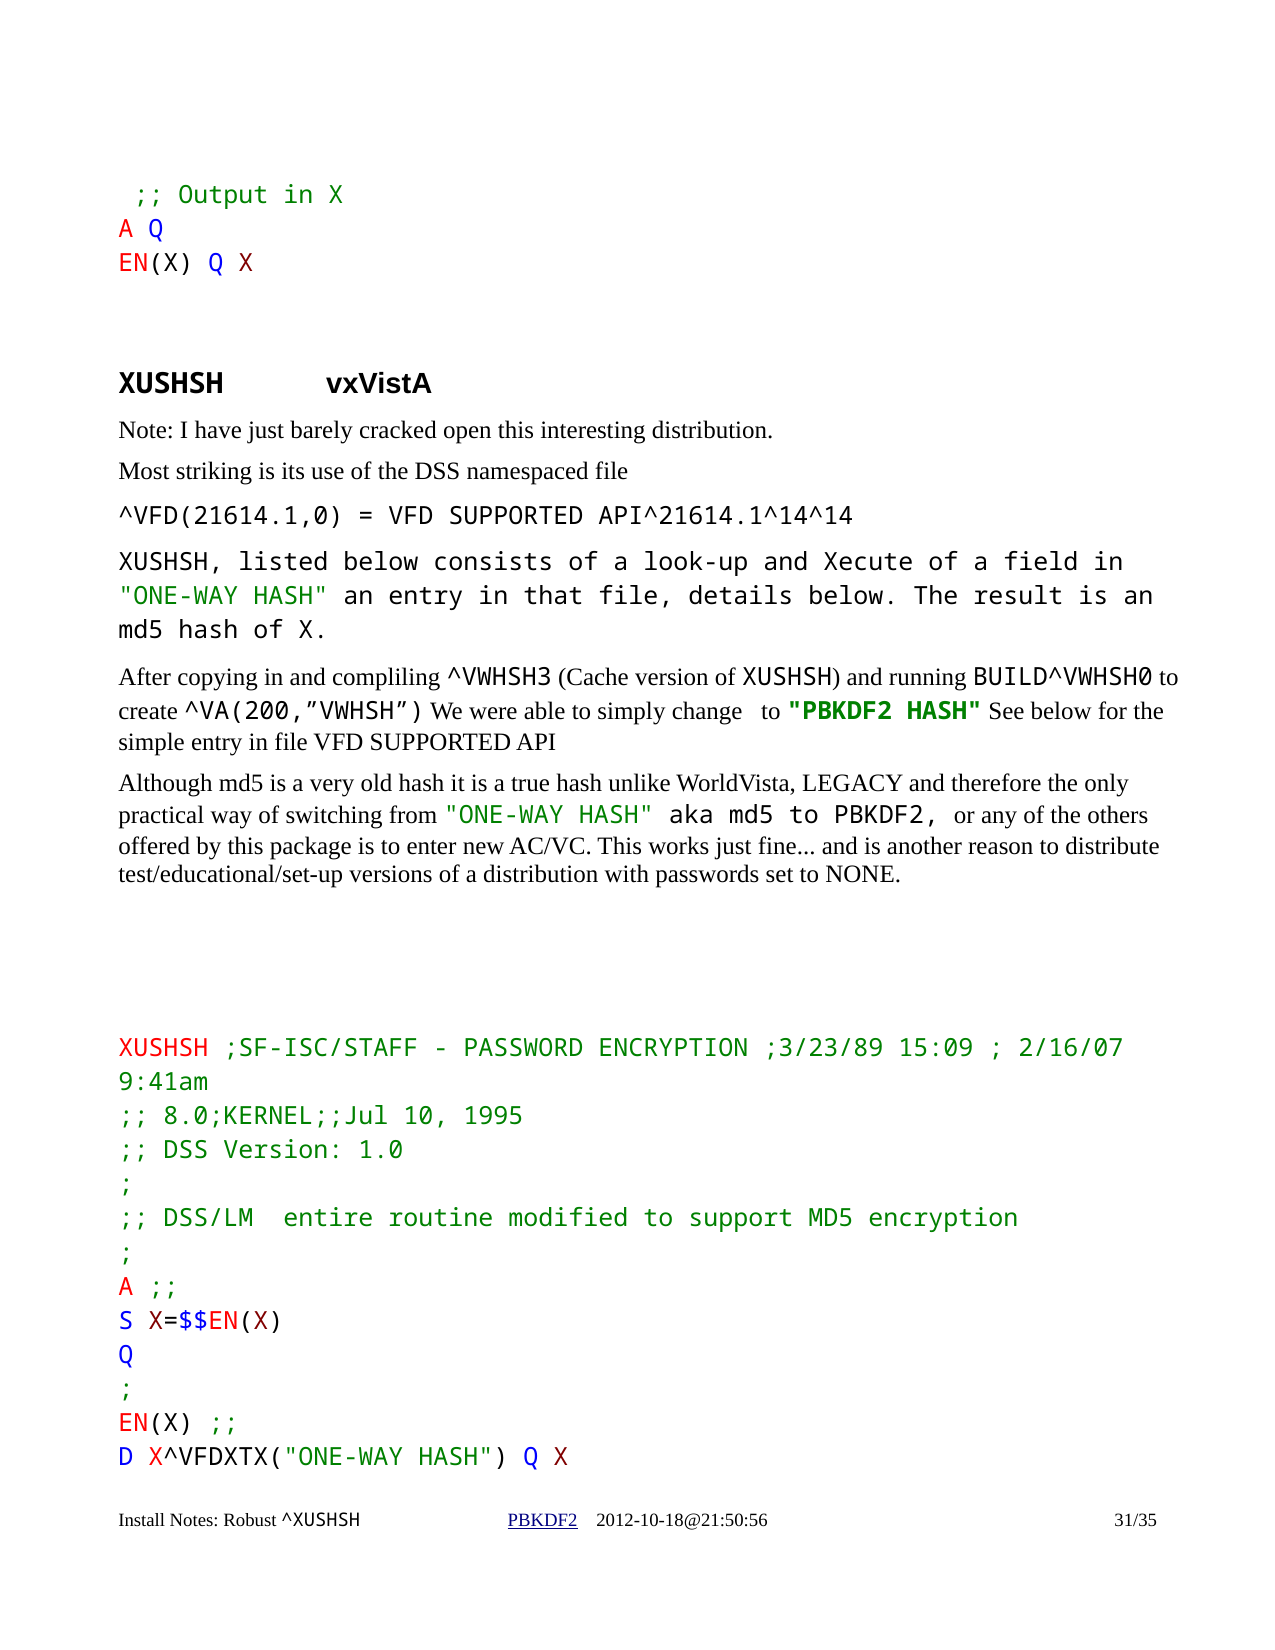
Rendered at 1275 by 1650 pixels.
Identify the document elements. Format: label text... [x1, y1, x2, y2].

subtitle XUSHSH vxVistA [118, 363, 1183, 402]
text XUSHSH ;SF-ISC/STAFF - PASSWORD ENCRYPTION ;3/23/89 15:09 ; 2/16/07 9:41am ;; 8.0;KERNEL;;Jul 10, 1995 ;; DSS Version: 1.0 ; ;; DSS/LM  entire routine modified to support MD5 encryption ; A ;; S X=$$EN(X) Q ; EN(X) ;; D X^VFDXTX("ONE-WAY HASH") Q X [118, 1030, 1183, 1473]
text ^VFD(21614.1,0) = VFD SUPPORTED API^21614.1^14^14 [118, 497, 1183, 531]
text Although md5 is a very old hash it is a true hash unlike WorldVista, LEGACY and therefore the only practical way of switching from "ONE-WAY HASH" aka md5 to PBKDF2, or any of the others offered by this package is to enter new AC/VC. This works just fine... and is another reason to distribute test/educational/set-up versions of a distribution with passwords set to NONE. [118, 768, 1183, 888]
text Note: I have just barely cracked open this interesting distribution. [118, 415, 1183, 443]
text XUSHSH, listed below consists of a look-up and Xecute of a field in "ONE-WAY HASH" an entry in that file, details below. The result is an md5 hash of X. [118, 544, 1183, 646]
text ;; Output in X A Q EN(X) Q X [118, 176, 1183, 278]
text After copying in and compliling ^VWHSH3 (Cache version of XUSHSH) and running BUILD^VWHSH0 to create ^VA(200,”VWHSH”) We were able to simply change to "PBKDF2 HASH" See below for the simple entry in file VFD SUPPORTED API [118, 658, 1183, 755]
text Most striking is its use of the DSS namespaced file [118, 456, 1183, 485]
